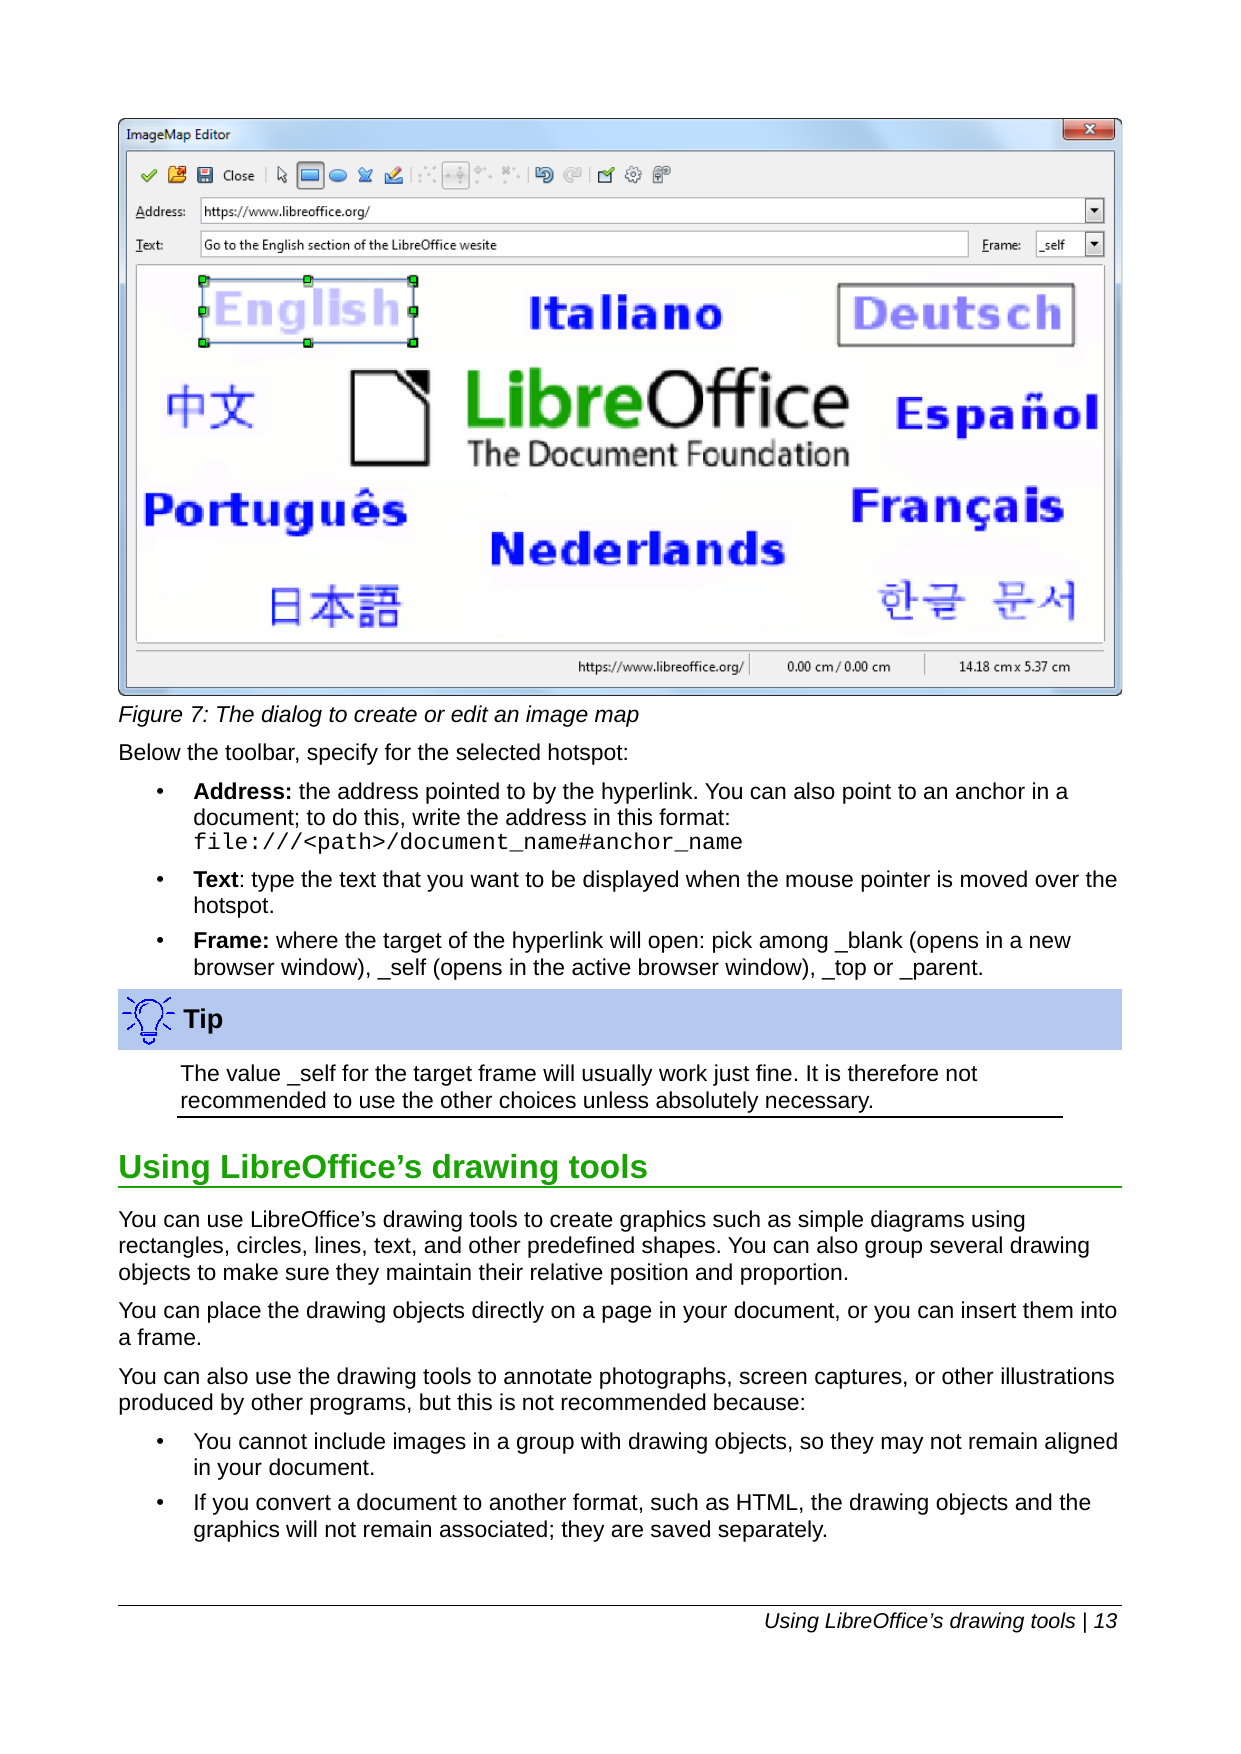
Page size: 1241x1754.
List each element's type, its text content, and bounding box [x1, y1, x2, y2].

text The value _self for the target frame will usually work just fine. It is therefore not recommended to use the other choices unless absolutely necessary. [177, 1057, 1063, 1116]
text You can use LibreOffice’s drawing tools to create graphics such as simple diagrams using rectangles, circles, lines, text, and other predefined shapes. You can also group several drawing objects to make sure they maintain their relative position and proportion. [118, 1206, 1122, 1285]
subtitle Tip [118, 989, 1122, 1050]
list You cannot include images in a group with drawing objects, so they may not remain aligned in your document. [156, 1428, 1122, 1481]
list Frame: where the target of the hyperlink will open: pick among _blank (opens in a new browser window), _self (opens in the active browser window), _top or _parent. [156, 927, 1122, 980]
list If you convert a document to another format, such as HTML, the drawing objects and the graphics will not remain associated; they are saved separately. [156, 1489, 1122, 1542]
list Text: type the text that you want to be displayed when the mouse pointer is moved over the hotspot. [156, 866, 1122, 918]
picture [119, 989, 179, 1049]
picture [118, 118, 1123, 696]
subtitle Using LibreOffice’s drawing tools [118, 1148, 1122, 1186]
list You can also use the drawing tools to annotate photographs, screen captures, or other illustrations produced by other programs, but this is not recommended because: [118, 1363, 1122, 1415]
text Figure 7: The dialog to create or edit an image map [118, 696, 1122, 727]
list Below the toolbar, specify for the selected hotspot: [118, 739, 1122, 766]
list Address: the address pointed to by the hyperlink. You can also point to an anchor in a document; to do this, write the address in this format: file:///<path>/document_name#anchor_name [156, 778, 1122, 857]
text You can place the drawing objects directly on a page in your document, or you can insert them into a frame. [118, 1297, 1122, 1350]
